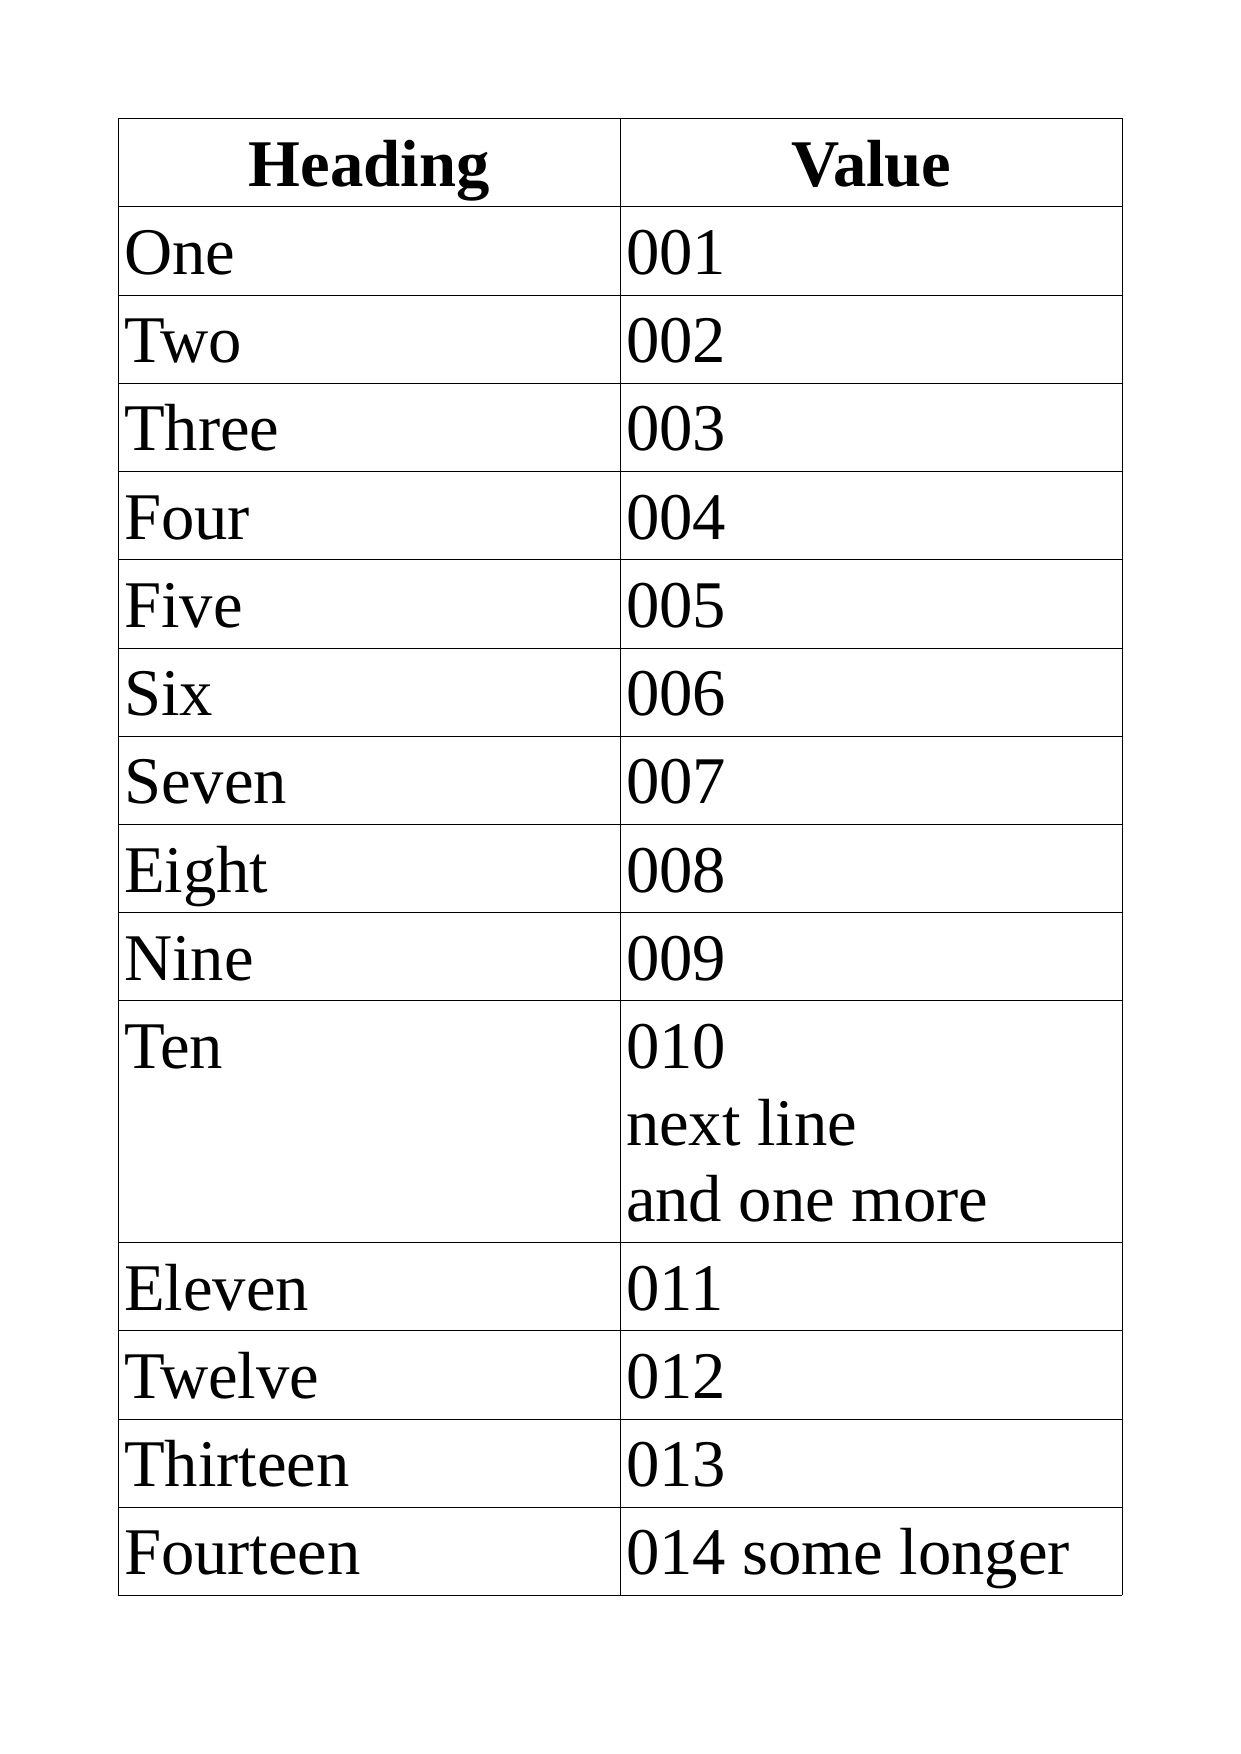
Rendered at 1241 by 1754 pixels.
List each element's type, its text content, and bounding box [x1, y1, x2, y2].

table_cell Eight [119, 825, 620, 912]
table_cell Seven [119, 737, 620, 824]
table_cell Four [119, 472, 620, 559]
table_cell 009 [621, 913, 1122, 1000]
table_cell 004 [621, 472, 1122, 559]
table_cell Two [119, 296, 620, 383]
table_header Heading [119, 119, 620, 206]
table_cell Five [119, 560, 620, 647]
table_cell 010 next line and one more [621, 1001, 1122, 1242]
table_cell One [119, 207, 620, 294]
table_cell 003 [621, 384, 1122, 471]
table_cell 005 [621, 560, 1122, 647]
table_cell 001 [621, 207, 1122, 294]
table_cell 006 [621, 649, 1122, 736]
table_cell 012 [621, 1331, 1122, 1418]
table_cell 011 [621, 1243, 1122, 1330]
table_cell Thirteen [119, 1420, 620, 1507]
table_cell Three [119, 384, 620, 471]
table_header Value [621, 119, 1122, 206]
table_cell 002 [621, 296, 1122, 383]
table_cell 013 [621, 1420, 1122, 1507]
table_cell Nine [119, 913, 620, 1000]
table_cell Fourteen [119, 1508, 620, 1595]
table_cell Ten [119, 1001, 620, 1242]
table_cell Eleven [119, 1243, 620, 1330]
table_cell Twelve [119, 1331, 620, 1418]
table_cell 007 [621, 737, 1122, 824]
table_cell Six [119, 649, 620, 736]
table_cell 014 some longer [621, 1508, 1122, 1595]
table_cell 008 [621, 825, 1122, 912]
